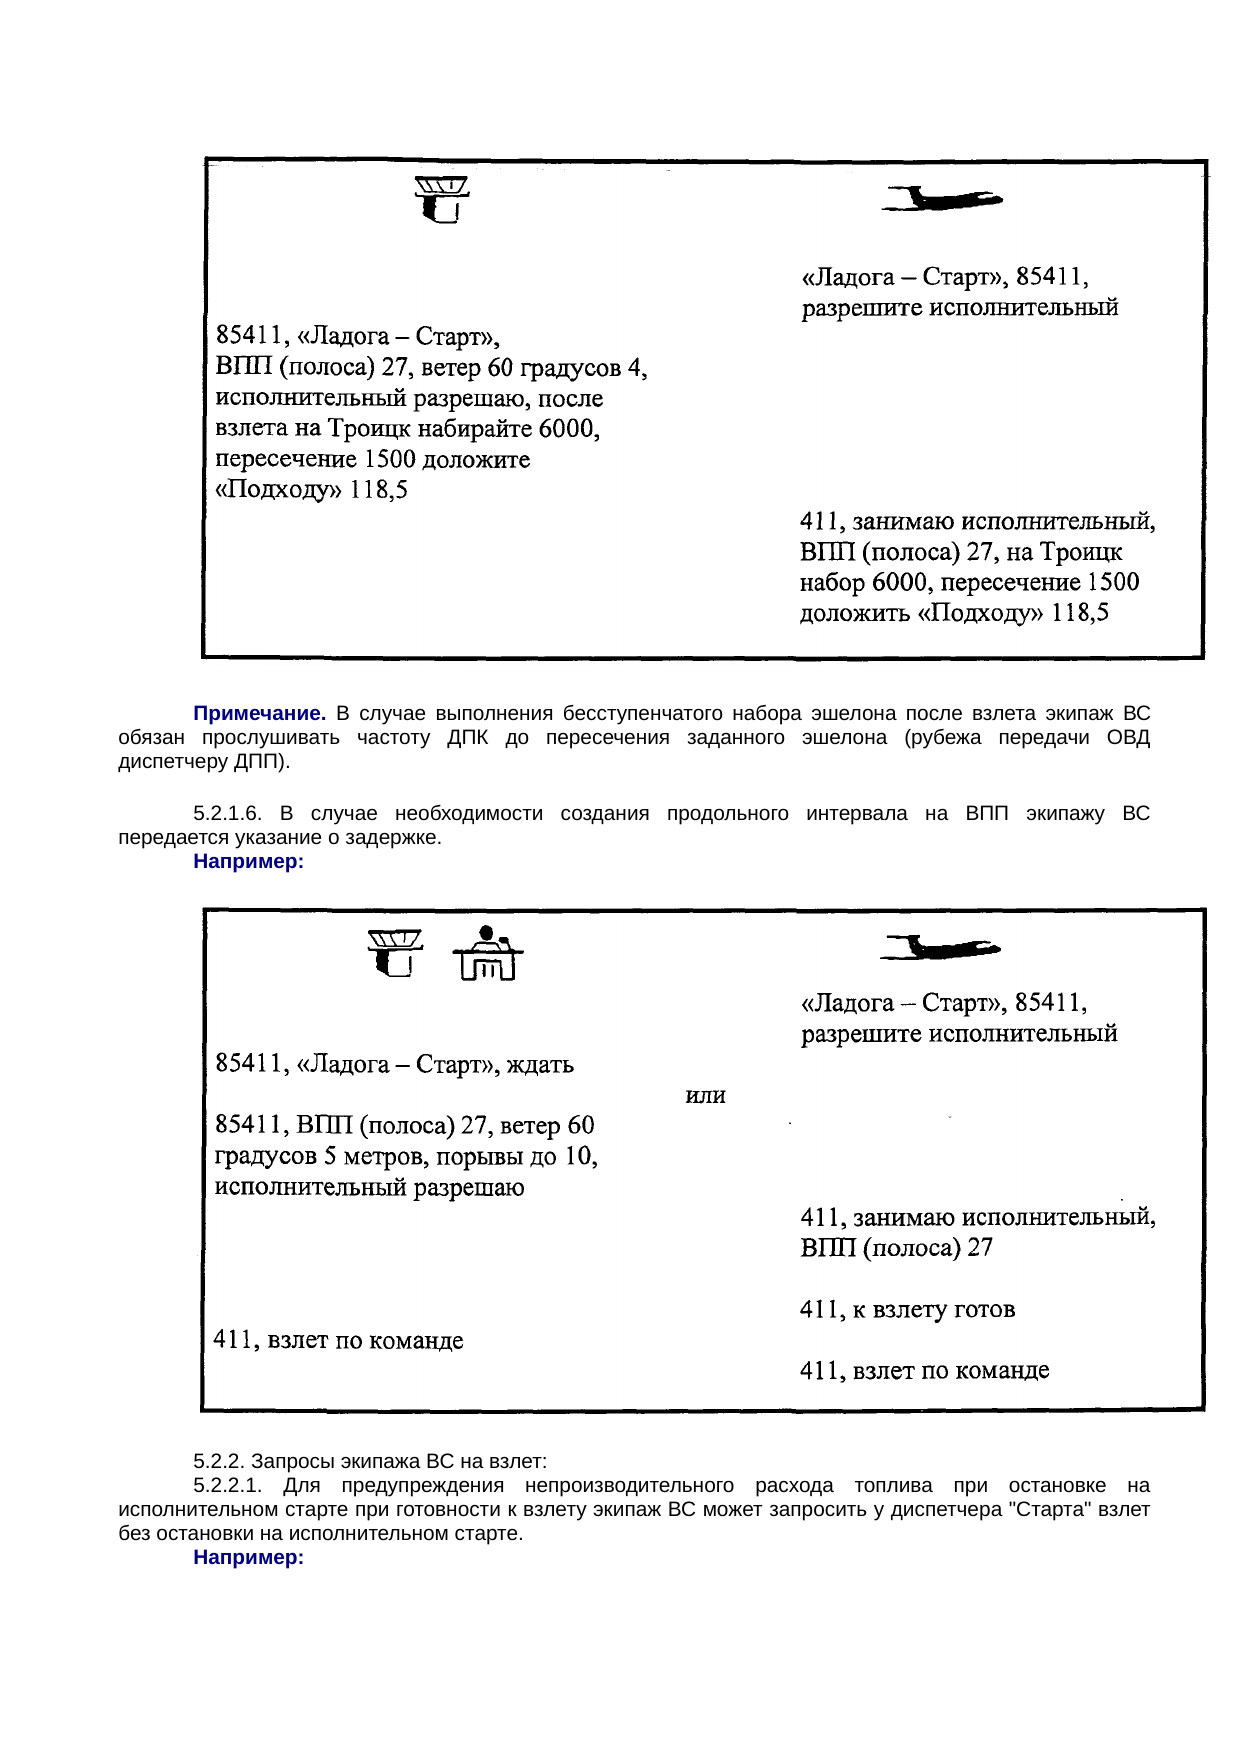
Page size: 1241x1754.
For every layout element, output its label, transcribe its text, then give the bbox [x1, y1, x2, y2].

text Например: [118, 849, 1152, 873]
text Например: [118, 1545, 1152, 1569]
text 5.2.2. Запросы экипажа ВС на взлет: [118, 1449, 1152, 1473]
picture [193, 150, 1216, 672]
text 5.2.1.6. В случае необходимости создания продольного интервала на ВПП экипажу ВС передается указание о задержке. [118, 801, 1152, 849]
text 5.2.2.1. Для предупреждения непроизводительного расхода топлива при остановке на исполнительном старте при готовности к взлету экипаж ВС может запросить у диспетчера "Старта" взлет без остановки на исполнительном старте. [118, 1473, 1152, 1545]
text Примечание. В случае выполнения бесступенчатого набора эшелона после взлета экипаж ВС обязан прослушивать частоту ДПК до пересечения заданного эшелона (рубежа передачи ОВД диспетчеру ДПП). [118, 701, 1152, 772]
picture [193, 901, 1216, 1421]
